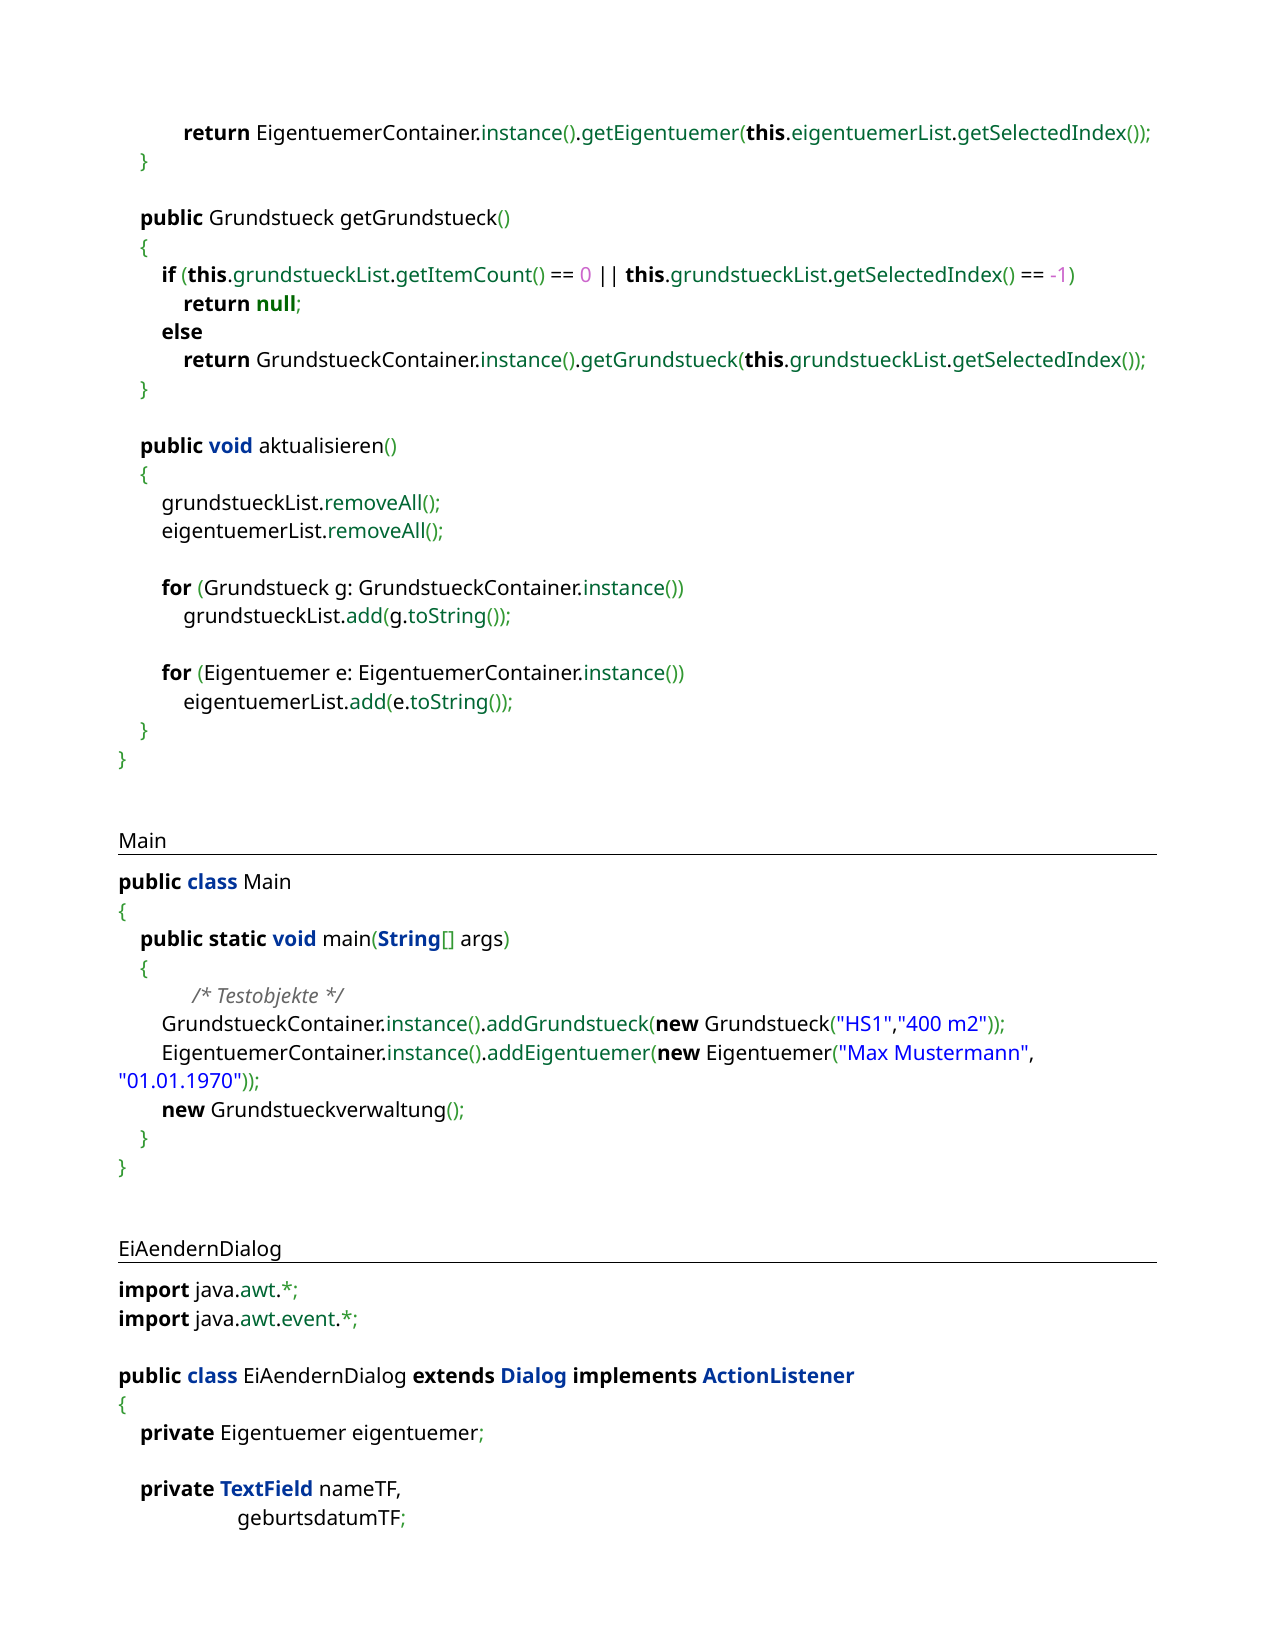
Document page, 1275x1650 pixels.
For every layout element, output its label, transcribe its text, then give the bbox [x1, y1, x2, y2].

text private Eigentuemer eigentuemer; [118, 1418, 1157, 1446]
text public class EiAendernDialog extends Dialog implements ActionListener [118, 1361, 1157, 1389]
text private TextField nameTF, [118, 1474, 1157, 1503]
text public static void main(String[] args) [118, 924, 1157, 953]
text { [118, 232, 1157, 260]
text import java.awt.*; [118, 1275, 1157, 1304]
text new Grundstueckverwaltung(); [118, 1095, 1157, 1123]
text if (this.grundstueckList.getItemCount() == 0 || this.grundstueckList.getSelectedIndex() == -1) [118, 260, 1157, 289]
text import java.awt.event.*; [118, 1304, 1157, 1332]
text } [118, 715, 1157, 744]
text { [118, 953, 1157, 981]
text } [118, 147, 1157, 175]
text } [118, 744, 1157, 772]
text public void aktualisieren() [118, 431, 1157, 459]
text return GrundstueckContainer.instance().getGrundstueck(this.grundstueckList.getSelectedIndex()); [118, 346, 1157, 374]
text /* Testobjekte */ [118, 981, 1157, 1009]
text { [118, 1389, 1157, 1418]
text GrundstueckContainer.instance().addGrundstueck(new Grundstueck("HS1","400 m2")); [118, 1009, 1157, 1038]
text } [118, 1123, 1157, 1152]
text return null; [118, 289, 1157, 317]
text { [118, 459, 1157, 488]
text grundstueckList.removeAll(); [118, 488, 1157, 516]
text for (Grundstueck g: GrundstueckContainer.instance()) [118, 573, 1157, 602]
text } [118, 374, 1157, 402]
text eigentuemerList.add(e.toString()); [118, 687, 1157, 715]
text public Grundstueck getGrundstueck() [118, 203, 1157, 232]
subtitle Main [118, 826, 1157, 854]
text EigentuemerContainer.instance().addEigentuemer(new Eigentuemer("Max Mustermann", "01.01.1970")); [118, 1038, 1157, 1095]
text for (Eigentuemer e: EigentuemerContainer.instance()) [118, 658, 1157, 687]
text } [118, 1152, 1157, 1180]
subtitle EiAendernDialog [118, 1234, 1157, 1262]
text public class Main [118, 867, 1157, 896]
text eigentuemerList.removeAll(); [118, 516, 1157, 545]
text grundstueckList.add(g.toString()); [118, 602, 1157, 630]
text { [118, 896, 1157, 924]
text geburtsdatumTF; [118, 1503, 1157, 1531]
text else [118, 317, 1157, 346]
text return EigentuemerContainer.instance().getEigentuemer(this.eigentuemerList.getSelectedIndex()); [118, 118, 1157, 147]
